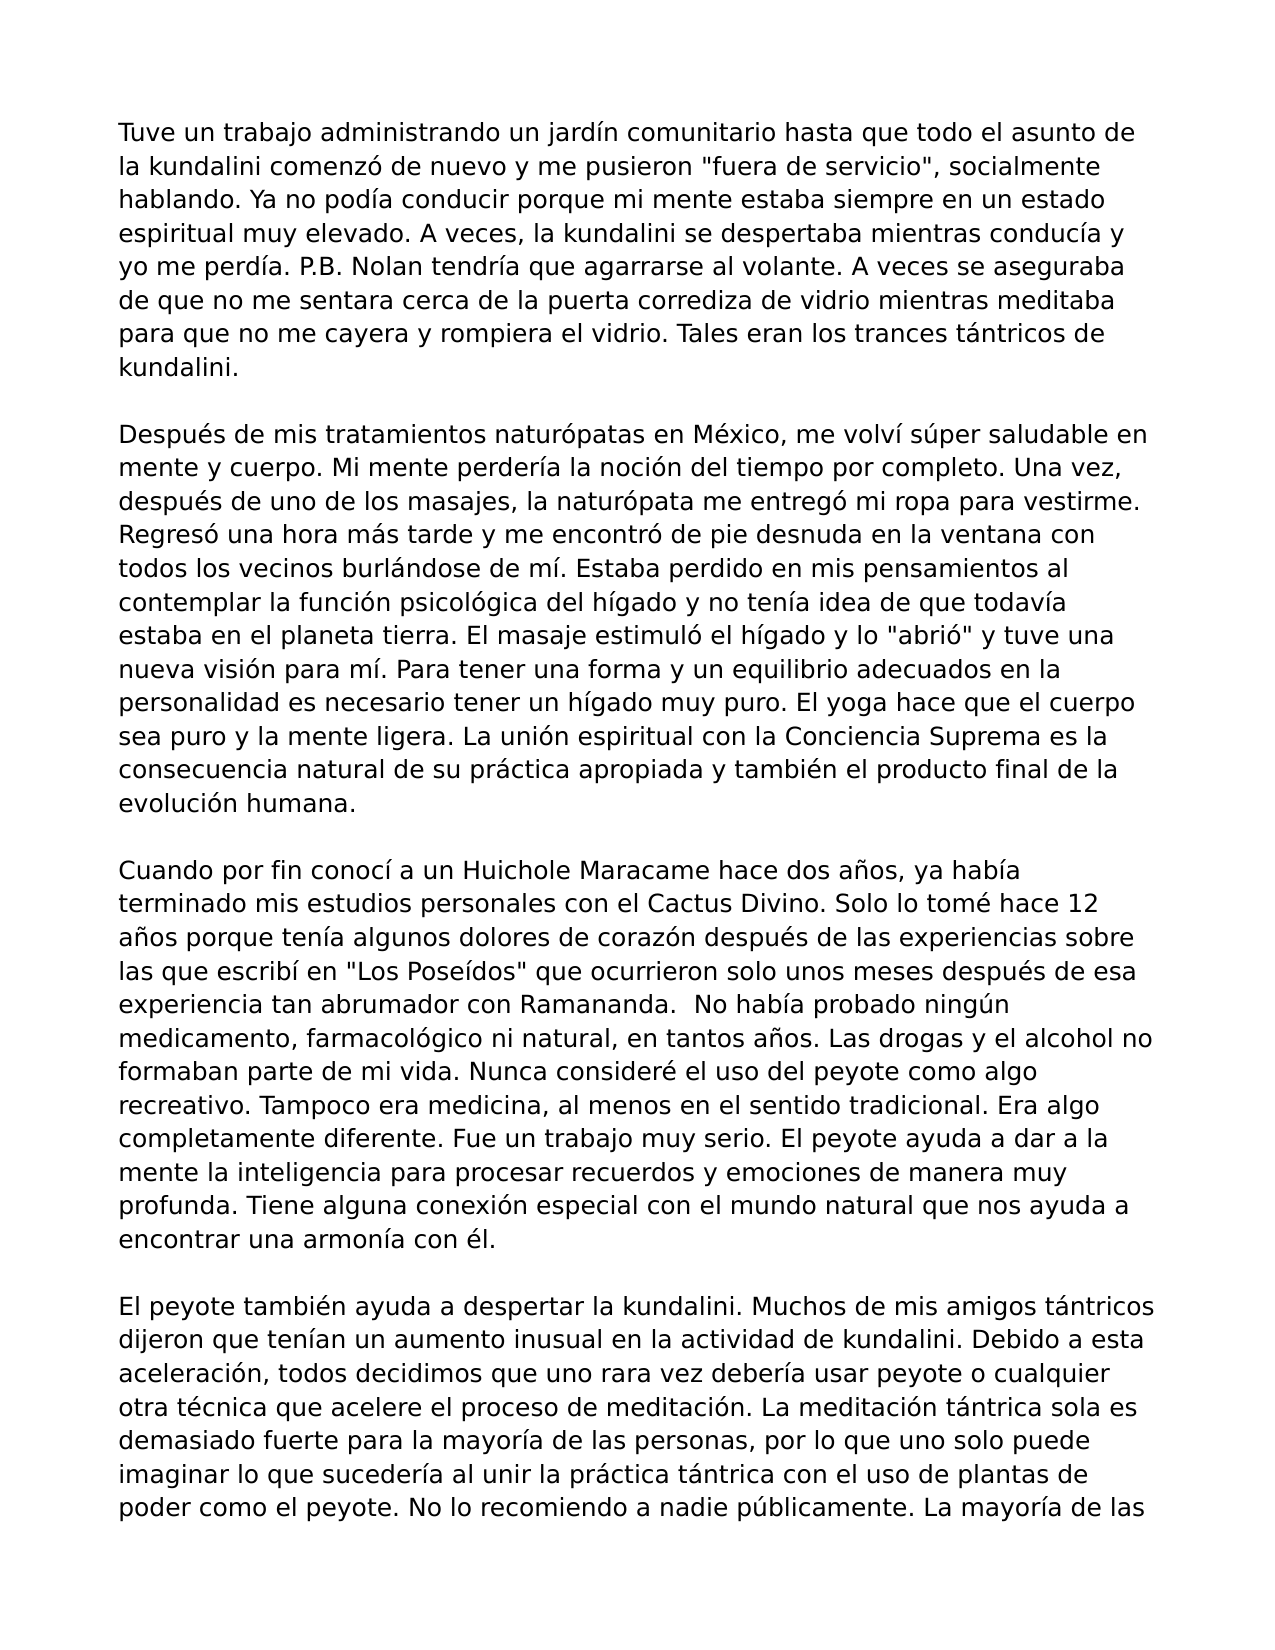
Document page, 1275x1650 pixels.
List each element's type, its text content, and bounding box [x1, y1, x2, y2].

text Tuve un trabajo administrando un jardín comunitario hasta que todo el asunto de la kundalini comenzó de nuevo y me pusieron "fuera de servicio", socialmente hablando. Ya no podía conducir porque mi mente estaba siempre en un estado espiritual muy elevado. A veces, la kundalini se despertaba mientras conducía y yo me perdía. P.B. Nolan tendría que agarrarse al volante. A veces se aseguraba de que no me sentara cerca de la puerta corrediza de vidrio mientras meditaba para que no me cayera y rompiera el vidrio. Tales eran los trances tántricos de kundalini. Después de mis tratamientos naturópatas en México, me volví súper saludable en mente y cuerpo. Mi mente perdería la noción del tiempo por completo. Una vez, después de uno de los masajes, la naturópata me entregó mi ropa para vestirme. Regresó una hora más tarde y me encontró de pie desnuda en la ventana con todos los vecinos burlándose de mí. Estaba perdido en mis pensamientos al contemplar la función psicológica del hígado y no tenía idea de que todavía estaba en el planeta tierra. El masaje estimuló el hígado y lo "abrió" y tuve una nueva visión para mí. Para tener una forma y un equilibrio adecuados en la personalidad es necesario tener un hígado muy puro. El yoga hace que el cuerpo sea puro y la mente ligera. La unión espiritual con la Conciencia Suprema es la consecuencia natural de su práctica apropiada y también el producto final de la evolución humana. Cuando por fin conocí a un Huichole Maracame hace dos años, ya había terminado mis estudios personales con el Cactus Divino. Solo lo tomé hace 12 años porque tenía algunos dolores de corazón después de las experiencias sobre las que escribí en "Los Poseídos" que ocurrieron solo unos meses después de esa experiencia tan abrumador con Ramananda. No había probado ningún medicamento, farmacológico ni natural, en tantos años. Las drogas y el alcohol no formaban parte de mi vida. Nunca consideré el uso del peyote como algo recreativo. Tampoco era medicina, al menos en el sentido tradicional. Era algo completamente diferente. Fue un trabajo muy serio. El peyote ayuda a dar a la mente la inteligencia para procesar recuerdos y emociones de manera muy profunda. Tiene alguna conexión especial con el mundo natural que nos ayuda a encontrar una armonía con él. El peyote también ayuda a despertar la kundalini. Muchos de mis amigos tántricos dijeron que tenían un aumento inusual en la actividad de kundalini. Debido a esta aceleración, todos decidimos que uno rara vez debería usar peyote o cualquier otra técnica que acelere el proceso de meditación. La meditación tántrica sola es demasiado fuerte para la mayoría de las personas, por lo que uno solo puede imaginar lo que sucedería al unir la práctica tántrica con el uso de plantas de poder como el peyote. No lo recomiendo a nadie públicamente. La mayoría de las [118, 118, 1157, 1522]
